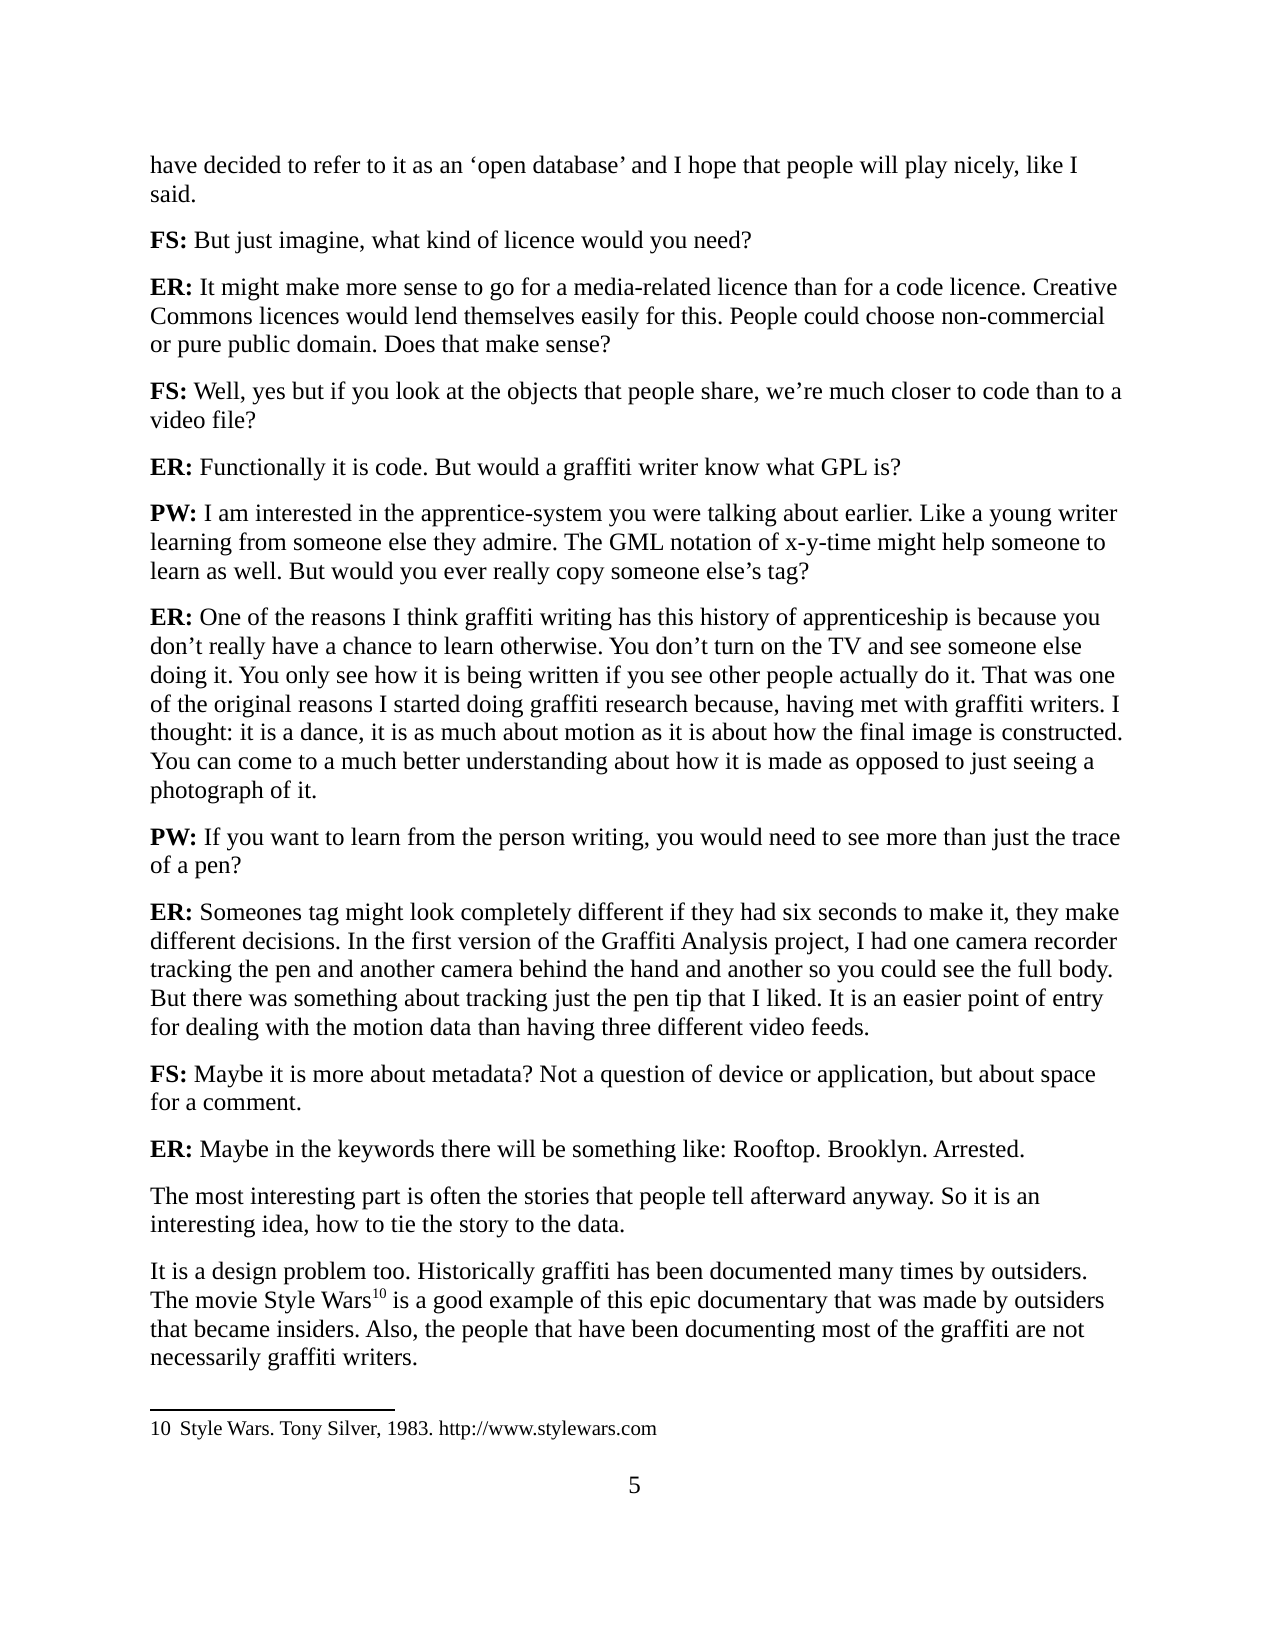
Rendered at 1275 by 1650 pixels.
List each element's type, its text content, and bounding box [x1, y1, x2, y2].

text ER: Functionally it is code. But would a graffiti writer know what GPL is? [150, 452, 1125, 480]
text ER: Maybe in the keywords there will be something like: Rooftop. Brooklyn. Arrested. [150, 1134, 1125, 1163]
text have decided to refer to it as an ‘open database’ and I hope that people will play nicely, like I said. [150, 150, 1125, 207]
text FS: Maybe it is more about metadata? Not a question of device or application, but about space for a comment. [150, 1059, 1125, 1116]
text It is a design problem too. Historically graffiti has been documented many times by outsiders. The movie Style Wars is a good example of this epic documentary that was made by outsiders that became insiders. Also, the people that have been documenting most of the graffiti are not necessarily graffiti writers. [150, 1256, 1125, 1371]
text FS: Well, yes but if you look at the objects that people share, we’re much closer to code than to a video file? [150, 376, 1125, 434]
text PW: If you want to learn from the person writing, you would need to see more than just the trace of a pen? [150, 822, 1125, 879]
text FS: But just imagine, what kind of licence would you need? [150, 225, 1125, 254]
text The most interesting part is often the stories that people tell afterward anyway. So it is an interesting idea, how to tie the story to the data. [150, 1181, 1125, 1238]
text Style Wars. Tony Silver, 1983. http://www.stylewars.com [150, 1416, 1125, 1440]
text PW: I am interested in the apprentice-system you were talking about earlier. Like a young writer learning from someone else they admire. The GML notation of x-y-time might help someone to learn as well. But would you ever really copy someone else’s tag? [150, 498, 1125, 584]
text ER: It might make more sense to go for a media-related licence than for a code licence. Creative Commons licences would lend themselves easily for this. People could choose non-commercial or pure public domain. Does that make sense? [150, 272, 1125, 358]
text ER: Someones tag might look completely different if they had six seconds to make it, they make different decisions. In the first version of the Graffiti Analysis project, I had one camera recorder tracking the pen and another camera behind the hand and another so you could see the full body. But there was something about tracking just the pen tip that I liked. It is an easier point of entry for dealing with the motion data than having three different video feeds. [150, 897, 1125, 1041]
text ER: One of the reasons I think graffiti writing has this history of apprenticeship is because you don’t really have a chance to learn otherwise. You don’t turn on the TV and see someone else doing it. You only see how it is being written if you see other people actually do it. That was one of the original reasons I started doing graffiti research because, having met with graffiti writers. I thought: it is a dance, it is as much about motion as it is about how the final image is constructed. You can come to a much better understanding about how it is made as opposed to just seeing a photograph of it. [150, 602, 1125, 804]
